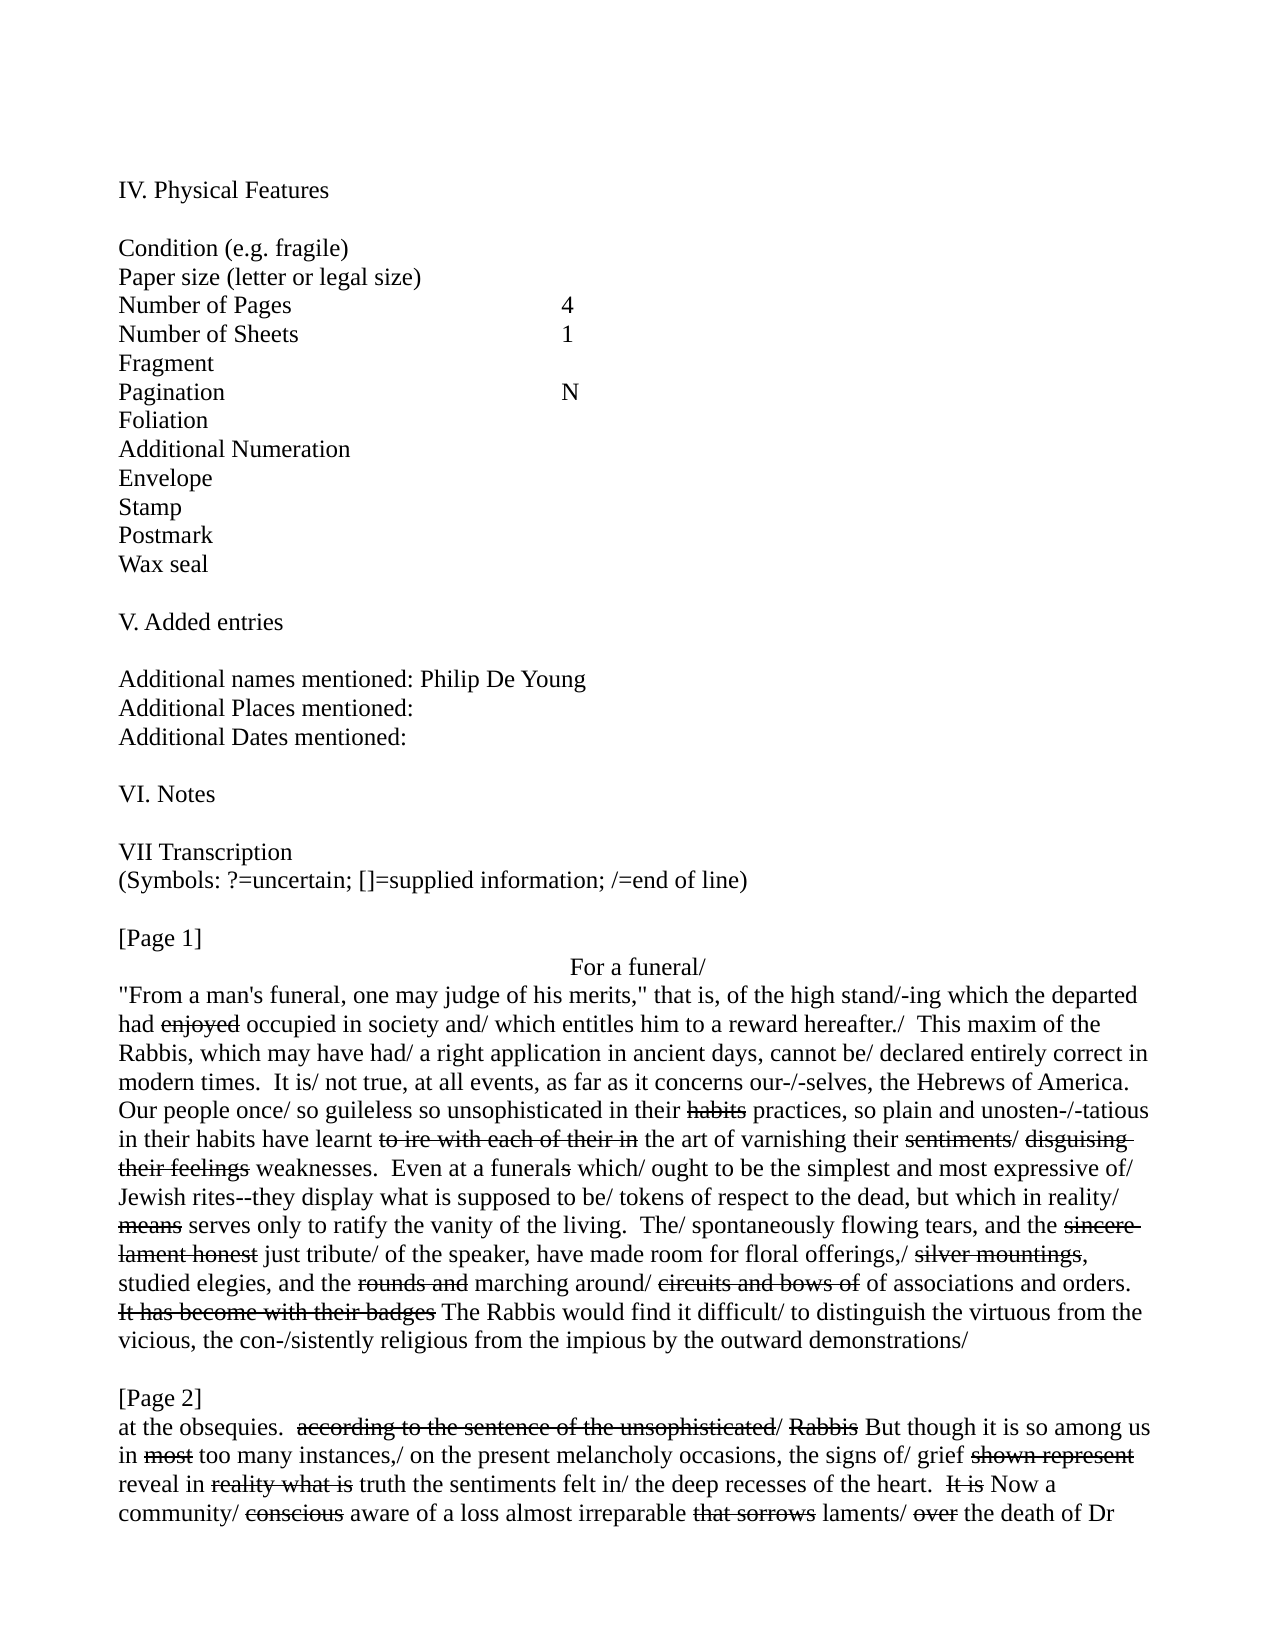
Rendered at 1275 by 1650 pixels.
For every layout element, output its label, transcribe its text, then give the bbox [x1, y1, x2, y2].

text For a funeral/ [118, 952, 1157, 981]
text Additional Numeration [118, 434, 1157, 463]
text [Page 2] [118, 1383, 1157, 1412]
text V. Added entries [118, 607, 1157, 636]
text (Symbols: ?=uncertain; []=supplied information; /=end of line) [118, 866, 1157, 894]
text Envelope [118, 463, 1157, 492]
text Wax seal [118, 549, 1157, 578]
text Additional Dates mentioned: [118, 722, 1157, 751]
text [Page 1] [118, 923, 1157, 952]
text Additional names mentioned: Philip De Young [118, 664, 1157, 693]
text Fragment [118, 348, 1157, 377]
text Number of Pages 4 [118, 291, 1157, 319]
text Pagination N [118, 377, 1157, 406]
text Postma rk [118, 521, 1157, 549]
text Additional Places mentioned: [118, 693, 1157, 722]
text Condition (e.g. fragile) [118, 233, 1157, 262]
text Stamp [118, 492, 1157, 521]
text Number of Sheets 1 [118, 319, 1157, 348]
text at the obsequies. according to the sentence of the unsophisticated/ Rabbis But though it is so among us in most too many instances,/ on the present melancholy occasions, the signs of/ grief shown represent reveal in reality what is truth the sentiments felt in/ the deep recesses of the heart. It is Now a community/ conscious aware of a loss almost irreparable that sorrows laments/ over the death of Dr [118, 1412, 1157, 1527]
text Foliation [118, 406, 1157, 434]
text "From a man's funeral, one may judge of his merits," that is, of the high stand/-ing which the departed had enjoyed occupied in society and/ which entitles him to a reward hereafter./ This maxim of the Rabbis, which may have had/ a right application in ancient days, cannot be/ declared entirely correct in modern times. It is/ not true, at all events, as far as it concerns our-/-selves, the Hebrews of America. Our people once/ so guileless so unsophisticated in their habits practices, so plain and unosten-/-tatious in their habits have learnt to ire with each of their in the art of varnishing their sentiments/ disguising their feelings weaknesses. Even at a funerals which/ ought to be the simplest and most expressive of/ Jewish rites--they display what is supposed to be/ tokens of respect to the dead, but which in reality/ means serves only to ratify the vanity of the living. The/ spontaneously flowing tears, and the sincere lament honest just tribute/ of the speaker, have made room for floral offerings,/ silver mountings, studied elegies, and the rounds and marching around/ circuits and bows of of associations and orders. It has become with their badges The Rabbis would find it difficult/ to distinguish the virtuous from the vicious, the con-/sistently religious from the impious by the outward demonstrations/ [118, 981, 1157, 1354]
text Paper size (letter or legal size) [118, 262, 1157, 291]
text IV. Physical Features [118, 176, 1157, 204]
text VII Transcription [118, 837, 1157, 866]
text VI. Notes [118, 779, 1157, 808]
